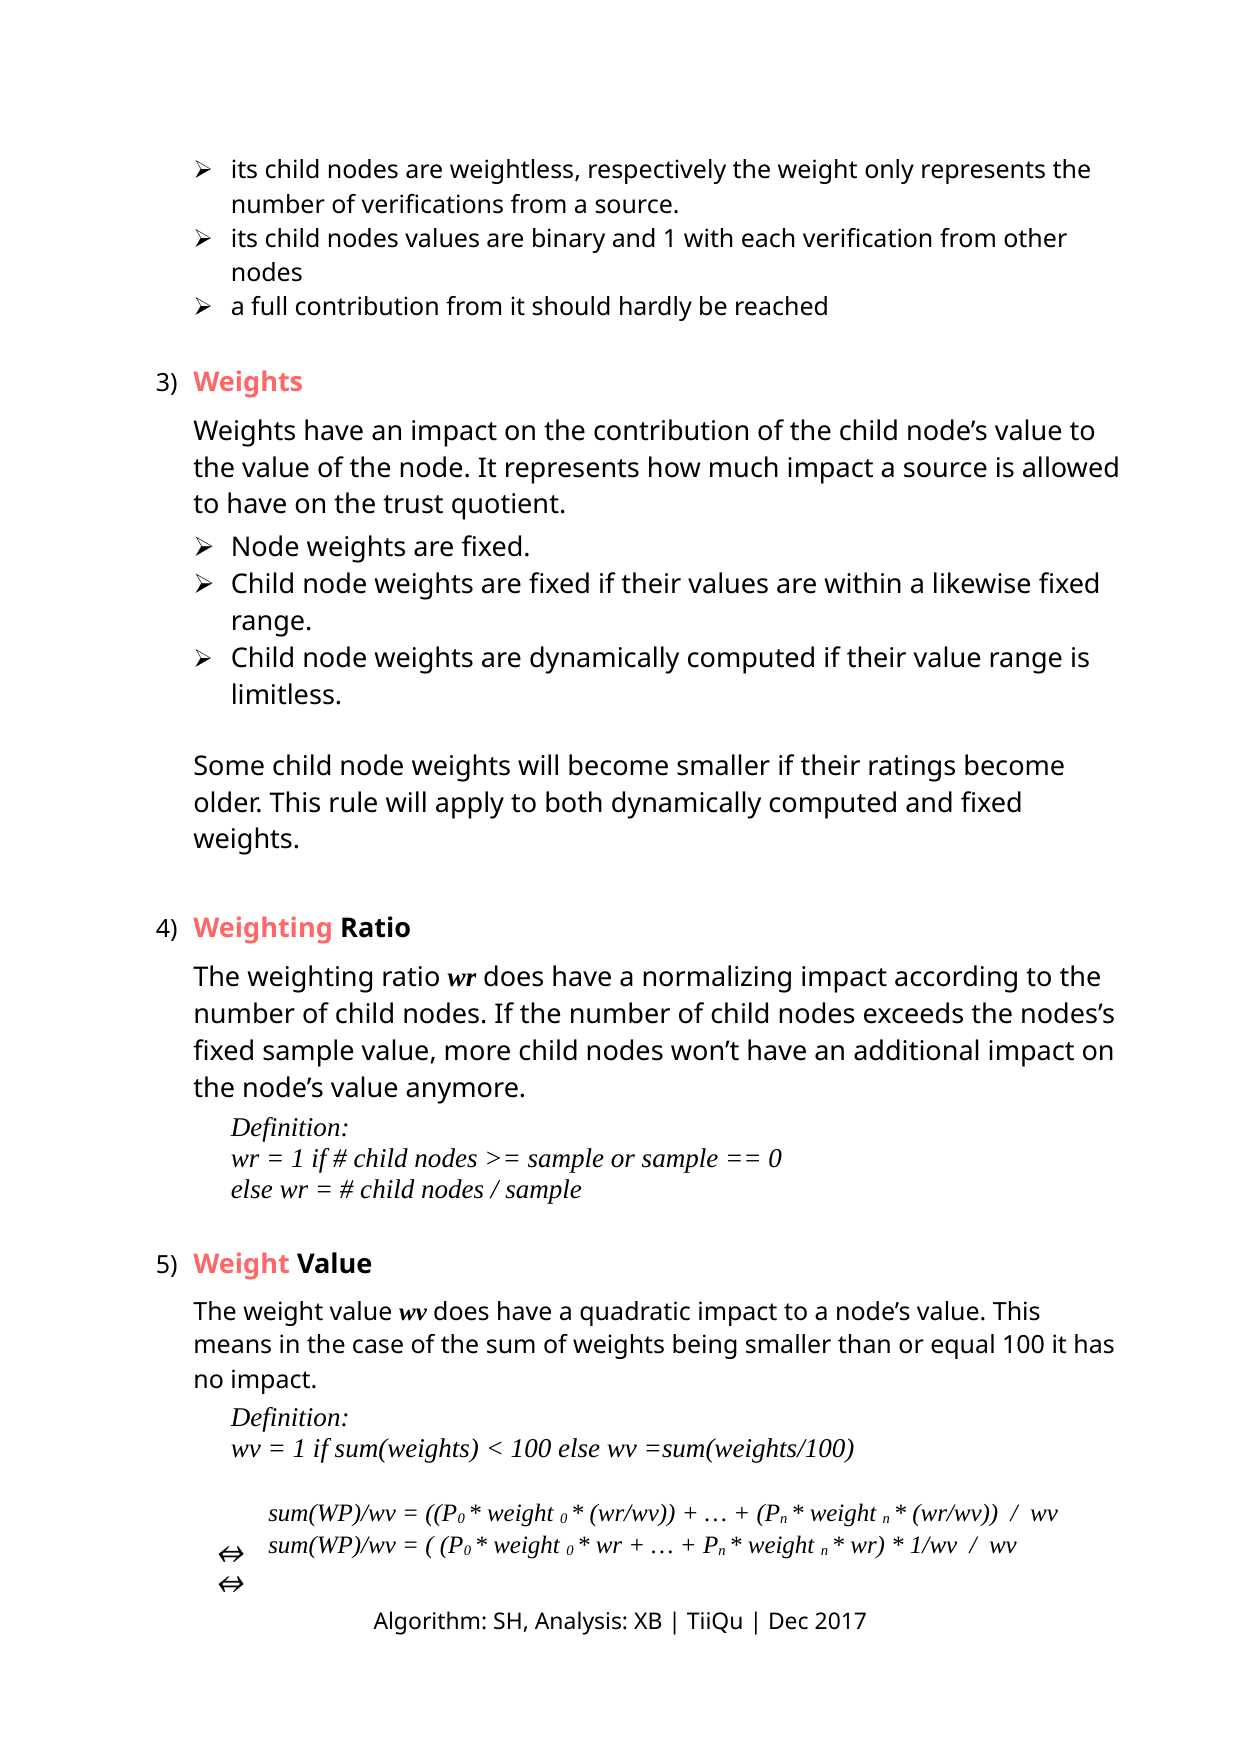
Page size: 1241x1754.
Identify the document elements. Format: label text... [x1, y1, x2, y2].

list wv = 1 if sum(weights) < 100 else wv =sum(weights/100) [193, 1432, 1122, 1463]
list The weight value wv does have a quadratic impact to a node’s value. This means in the case of the sum of weights being smaller than or equal 100 it has no impact. [156, 1293, 1122, 1395]
list Weight Value [156, 1244, 1122, 1281]
list Weighting Ratio [156, 909, 1122, 946]
list Weights [156, 362, 1122, 399]
list Some child node weights will become smaller if their ratings become older. This rule will apply to both dynamically computed and fixed weights. [156, 746, 1122, 857]
list its child nodes are weightless, respectively the weight only represents the number of verifications from a source. [193, 152, 1122, 220]
list sum(WP)/wv = ((P0 * weight 0 * (wr/wv)) + … + (Pn * weight n * (wr/wv)) / wv [231, 1498, 1122, 1526]
list Child node weights are dynamically computed if their value range is limitless. [193, 638, 1122, 712]
list Definition: [193, 1111, 1122, 1142]
list a full contribution from it should hardly be reached [193, 288, 1122, 322]
list its child nodes values are binary and 1 with each verification from other nodes [193, 220, 1122, 288]
list Weights have an impact on the contribution of the child node’s value to the value of the node. It represents how much impact a source is allowed to have on the trust quotient. [156, 411, 1122, 522]
list The weighting ratio wr does have a normalizing impact according to the number of child nodes. If the number of child nodes exceeds the nodes’s fixed sample value, more child nodes won’t have an additional impact on the node’s value anymore. [156, 957, 1122, 1105]
list else wr = # child nodes / sample [193, 1173, 1122, 1204]
list wr = 1 if # child nodes >= sample or sample == 0 [193, 1142, 1122, 1173]
list Definition: [193, 1401, 1122, 1432]
list sum(WP)/wv = ( (P0 * weight 0 * wr + … + Pn * weight n * wr) * 1/wv / wv [231, 1526, 1122, 1560]
list Child node weights are fixed if their values are within a likewise fixed range. [193, 565, 1122, 638]
list Node weights are fixed. [193, 528, 1122, 565]
